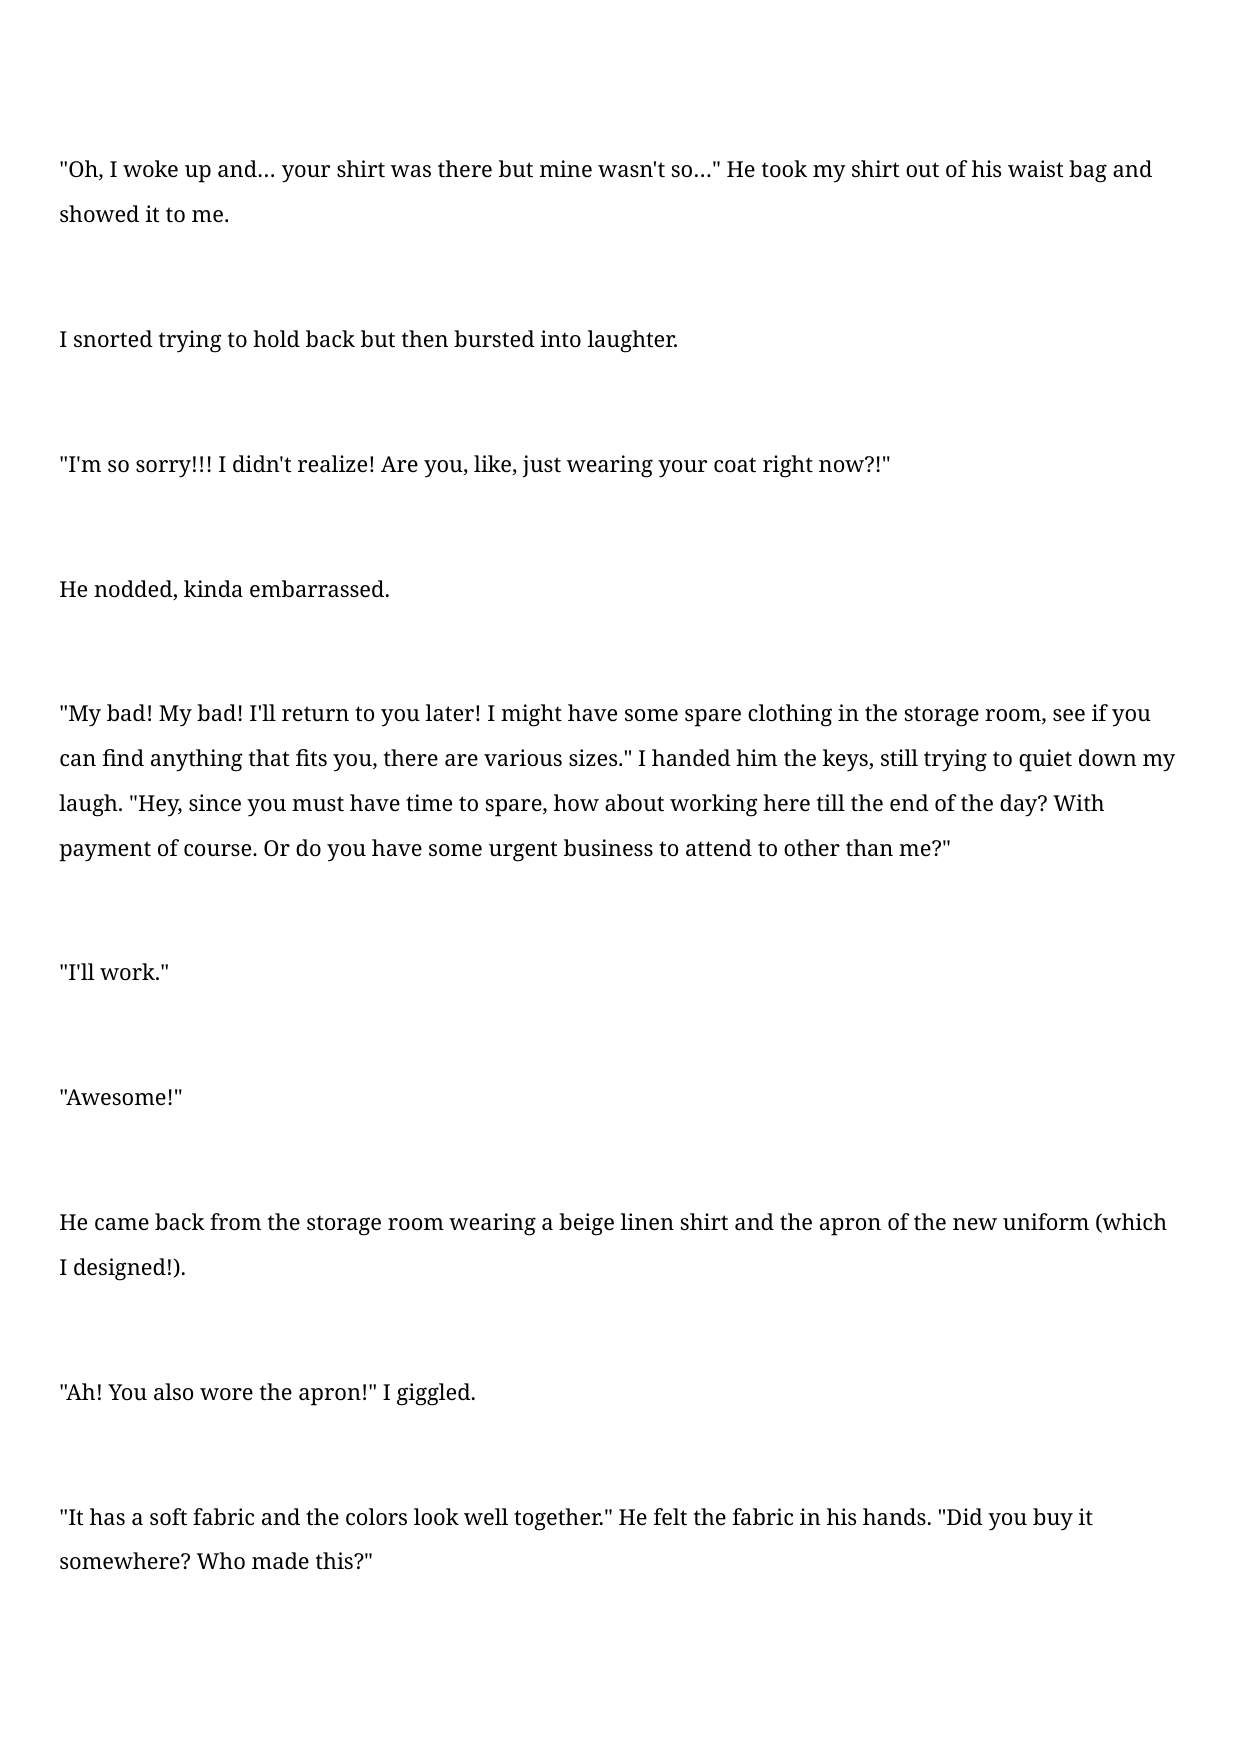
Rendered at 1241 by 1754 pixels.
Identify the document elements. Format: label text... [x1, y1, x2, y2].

text "I'll work." [59, 957, 1181, 987]
text "Oh, I woke up and… your shirt was there but mine wasn't so…" He took my shirt out of his waist bag and showed it to me. [59, 154, 1181, 229]
text "It has a soft fabric and the colors look well together." He felt the fabric in his hands. "Did you buy it somewhere? Who made this?" [59, 1502, 1181, 1576]
text "Ah! You also wore the apron!" I giggled. [59, 1377, 1181, 1407]
text "My bad! My bad! I'll return to you later! I might have some spare clothing in the storage room, see if you can find anything that fits you, there are various sizes." I handed him the keys, still trying to quiet down my laugh. "Hey, since you must have time to spare, how about working here till the end of the day? With payment of course. Or do you have some urgent business to attend to other than me?" [59, 698, 1181, 862]
text He came back from the storage room wearing a beige linen shirt and the apron of the new uniform (which I designed!). [59, 1207, 1181, 1282]
text I snorted trying to hold back but then bursted into laughter. [59, 324, 1181, 353]
text He nodded, kinda embarrassed. [59, 573, 1181, 603]
text "Awesome!" [59, 1082, 1181, 1112]
text "I'm so sorry!!! I didn't realize! Are you, like, just wearing your coat right now?!" [59, 449, 1181, 478]
